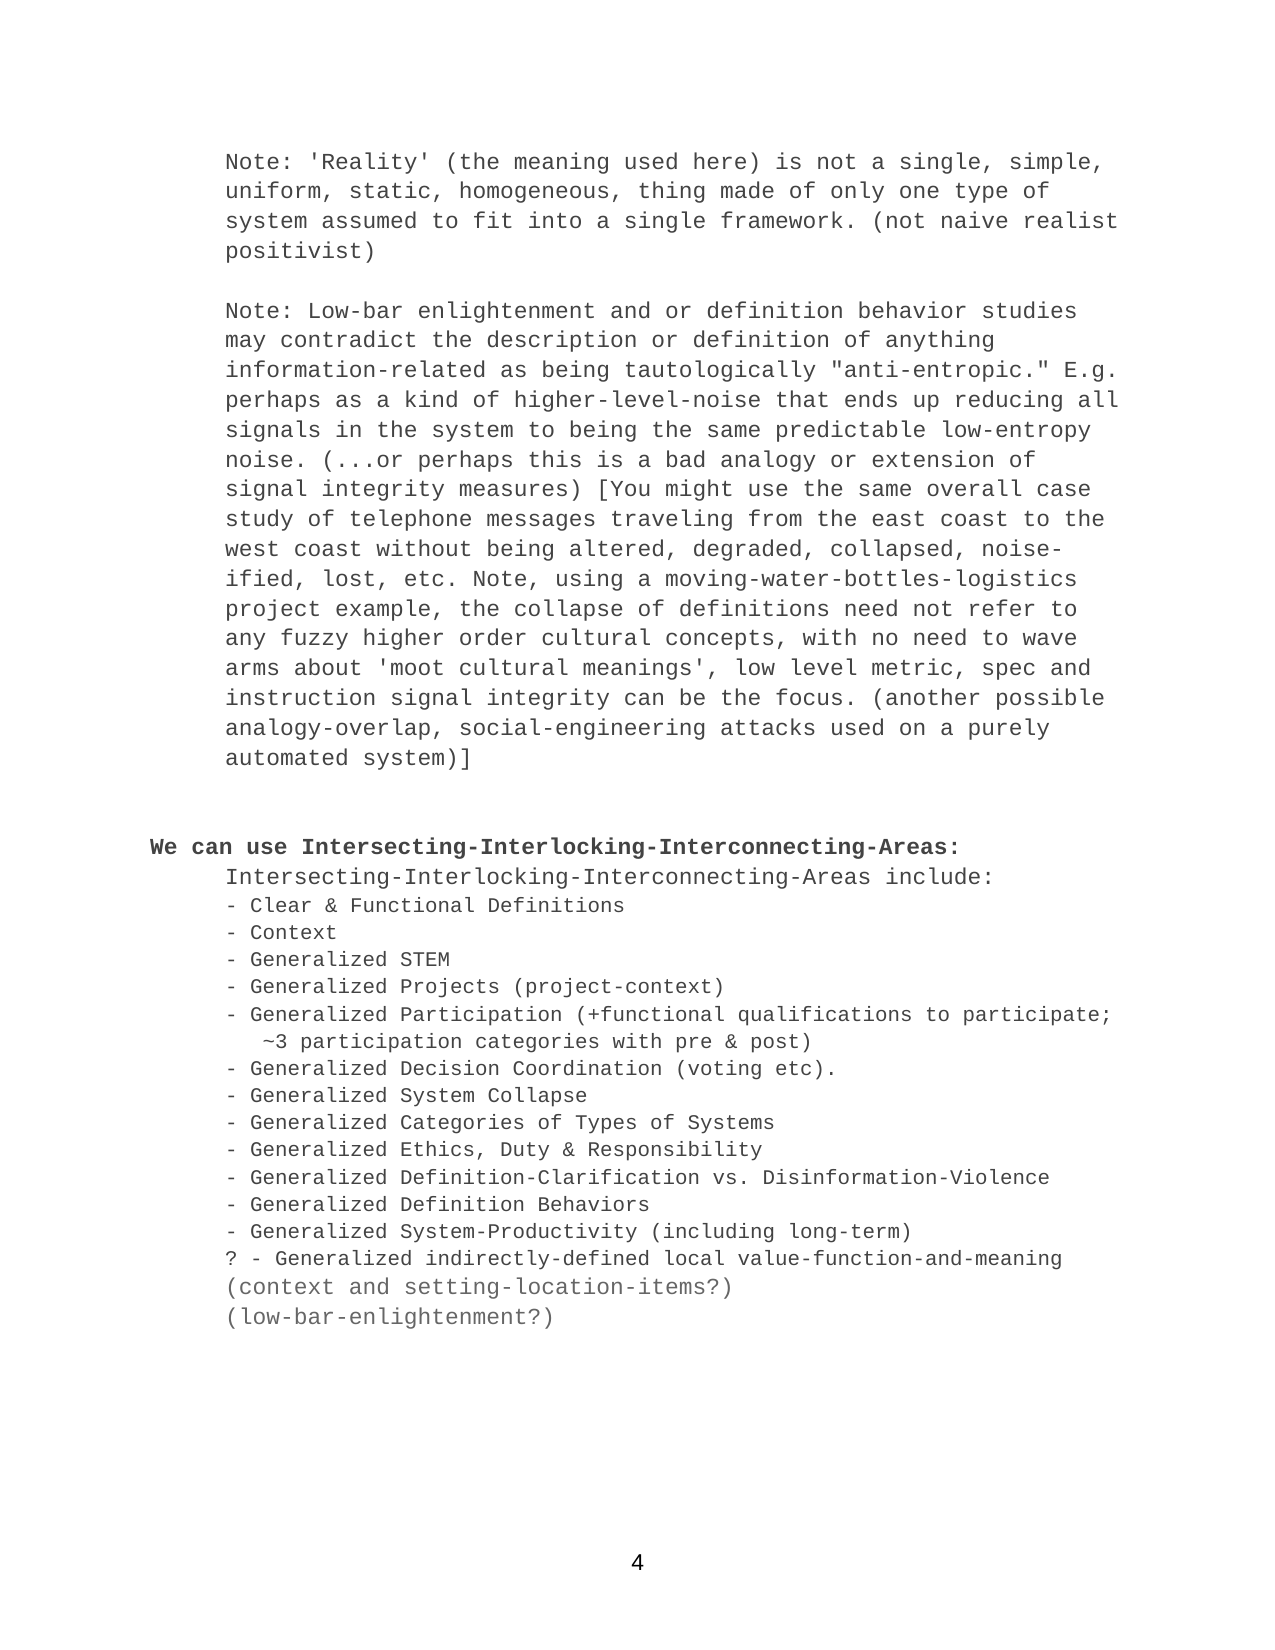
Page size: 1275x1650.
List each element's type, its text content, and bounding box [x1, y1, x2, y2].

text - Context [150, 922, 1125, 946]
text We can use Intersecting-Interlocking-Interconnecting-Areas: [150, 835, 1125, 861]
text (context and setting-location-items?) [150, 1275, 1125, 1301]
text - Generalized Participation (+functional qualifications to participate; [150, 1003, 1125, 1027]
text - Generalized STEM [150, 949, 1125, 973]
text (low-bar-enlightenment?) [150, 1305, 1125, 1331]
text - Clear & Functional Definitions [150, 895, 1125, 918]
text ~3 participation categories with pre & post) [225, 1031, 1125, 1054]
text - Generalized Definition Behaviors [225, 1194, 1125, 1217]
text - Generalized Decision Coordination (voting etc). [150, 1058, 1125, 1082]
text Intersecting-Interlocking-Interconnecting-Areas include: [150, 865, 1125, 891]
text - Generalized Ethics, Duty & Responsibility [150, 1139, 1125, 1163]
text - Generalized Definition-Clarification vs. Disinformation-Violence [225, 1167, 1125, 1190]
text - Generalized Projects (project-context) [150, 976, 1125, 1000]
text Note: Low-bar enlightenment and or definition behavior studies may contradict the description or definition of anything information-related as being tautologically "anti-entropic." E.g. perhaps as a kind of higher-level-noise that ends up reducing all signals in the system to being the same predictable low-entropy noise. (...or perhaps this is a bad analogy or extension of signal integrity measures) [You might use the same overall case study of telephone messages traveling from the east coast to the west coast without being altered, degraded, collapsed, noise-ified, lost, etc. Note, using a moving-water-bottles-logistics project example, the collapse of definitions need not refer to any fuzzy higher order cultural concepts, with no need to wave arms about 'moot cultural meanings', low level metric, spec and instruction signal integrity can be the focus. (another possible analogy-overlap, social-engineering attacks used on a purely automated system)] [225, 299, 1125, 772]
text - Generalized System Collapse [150, 1085, 1125, 1109]
text ? - Generalized indirectly-defined local value-function-and-meaning [225, 1248, 1125, 1272]
text - Generalized Categories of Types of Systems [150, 1112, 1125, 1136]
text - Generalized System-Productivity (including long-term) [225, 1221, 1125, 1245]
text Note: 'Reality' (the meaning used here) is not a single, simple, uniform, static, homogeneous, thing made of only one type of system assumed to fit into a single framework. (not naive realist positivist) [225, 150, 1125, 265]
